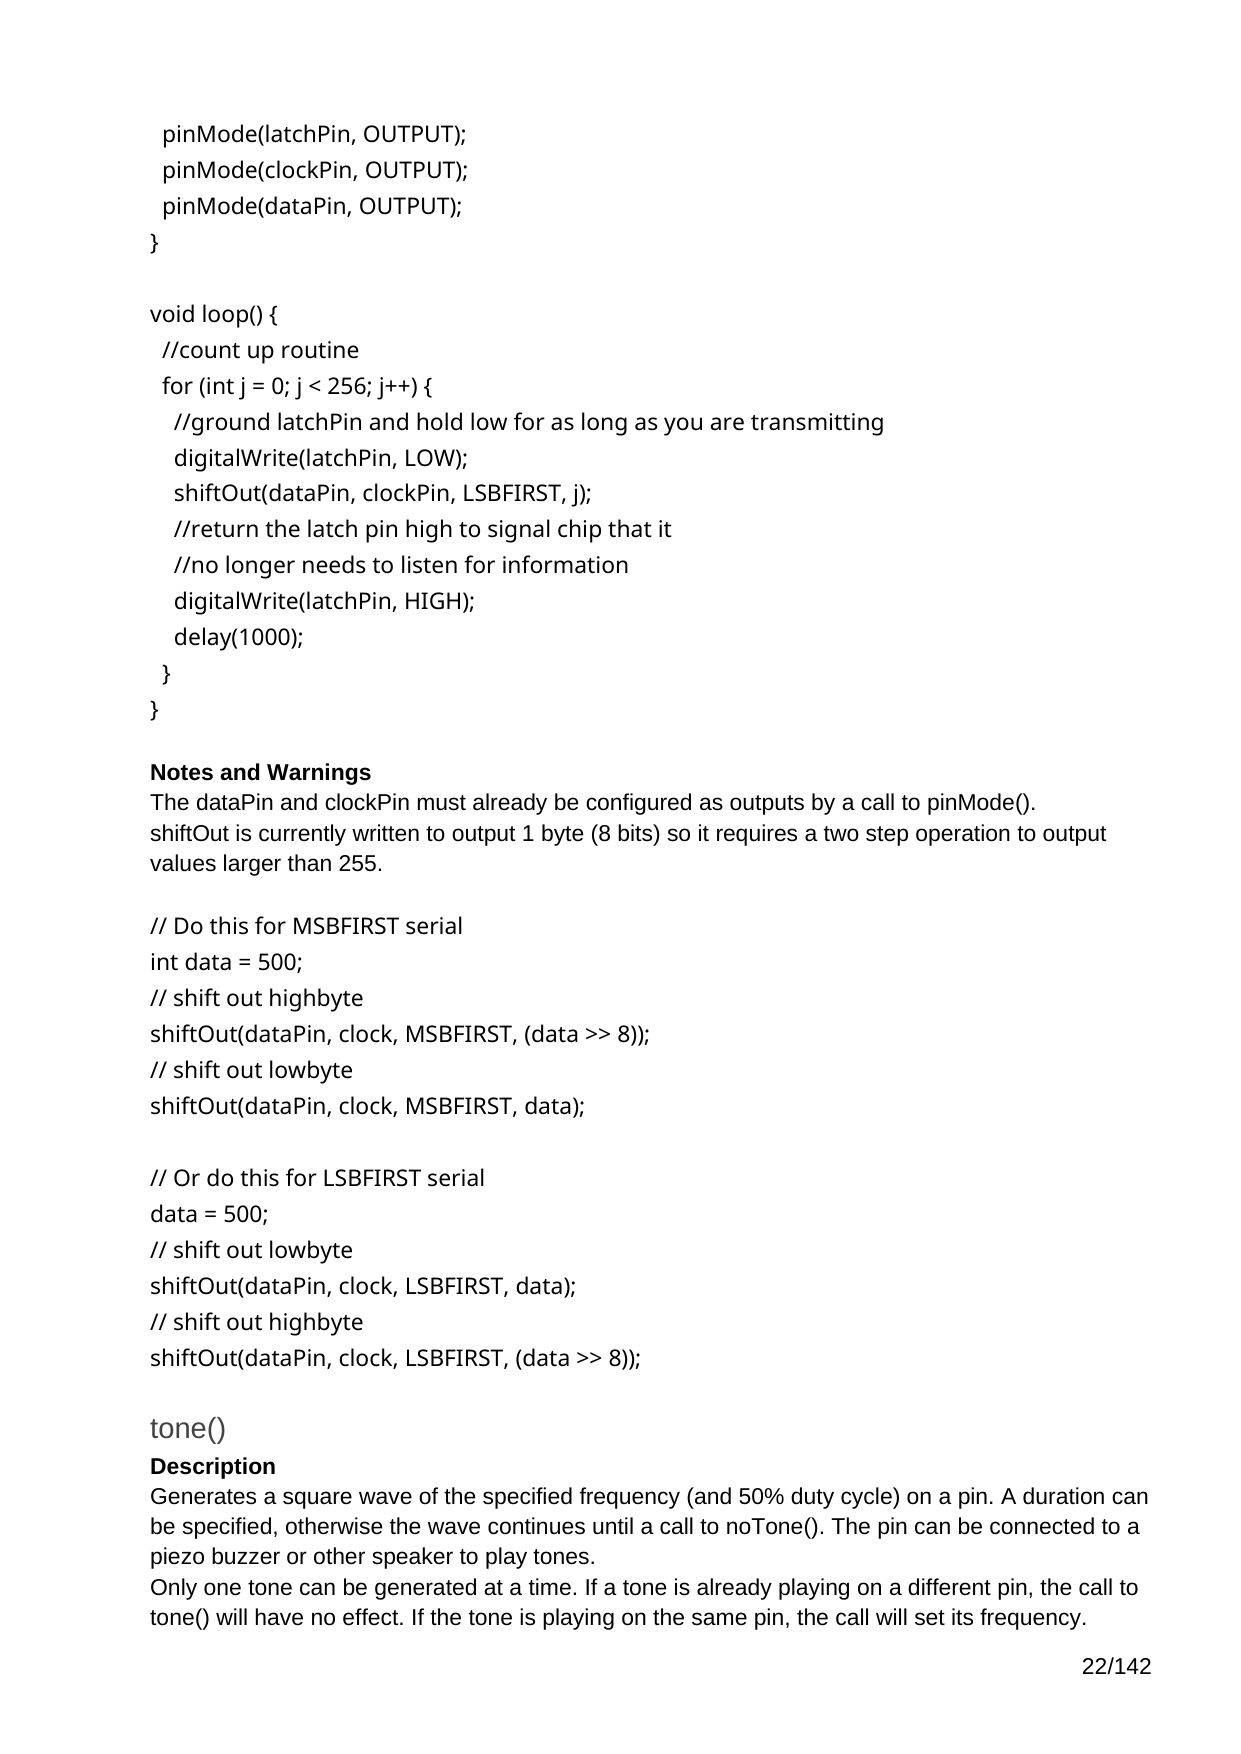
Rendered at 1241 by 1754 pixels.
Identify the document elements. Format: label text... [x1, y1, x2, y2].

text // shift out lowbyte [150, 1054, 1152, 1085]
text // shift out highbyte [150, 1306, 1152, 1337]
text delay(1000); [150, 621, 1152, 652]
subtitle tone() [150, 1411, 1152, 1444]
text digitalWrite(latchPin, LOW); [150, 441, 1152, 473]
text void loop() { [150, 298, 1152, 329]
text int data = 500; [150, 946, 1152, 977]
text // shift out highbyte [150, 982, 1152, 1013]
text //no longer needs to listen for information [150, 549, 1152, 581]
text The dataPin and clockPin must already be configured as outputs by a call to pinMode(). [150, 789, 1152, 816]
text shiftOut(dataPin, clockPin, LSBFIRST, j); [150, 477, 1152, 509]
text Generates a square wave of the specified frequency (and 50% duty cycle) on a pin. A duration can be specified, otherwise the wave continues until a call to noTone(). The pin can be connected to a piezo buzzer or other speaker to play tones. [150, 1483, 1152, 1569]
text for (int j = 0; j < 256; j++) { [150, 369, 1152, 401]
text //return the latch pin high to signal chip that it [150, 513, 1152, 544]
text Notes and Warnings [150, 759, 1152, 786]
text pinMode(latchPin, OUTPUT); [150, 118, 1152, 149]
text } [150, 693, 1152, 724]
text shiftOut(dataPin, clock, LSBFIRST, data); [150, 1269, 1152, 1301]
text shiftOut(dataPin, clock, MSBFIRST, (data >> 8)); [150, 1018, 1152, 1049]
text // Or do this for LSBFIRST serial [150, 1162, 1152, 1193]
text Only one tone can be generated at a time. If a tone is already playing on a different pin, the call to tone() will have no effect. If the tone is playing on the same pin, the call will set its frequency. [150, 1573, 1152, 1630]
text //ground latchPin and hold low for as long as you are transmitting [150, 406, 1152, 437]
text shiftOut is currently written to output 1 byte (8 bits) so it requires a two step operation to output values larger than 255. [150, 819, 1152, 876]
text } [150, 657, 1152, 688]
text //count up routine [150, 334, 1152, 365]
text digitalWrite(latchPin, HIGH); [150, 585, 1152, 616]
text shiftOut(dataPin, clock, LSBFIRST, (data >> 8)); [150, 1341, 1152, 1373]
text Description [150, 1453, 1152, 1479]
text // shift out lowbyte [150, 1234, 1152, 1265]
text shiftOut(dataPin, clock, MSBFIRST, data); [150, 1090, 1152, 1121]
text } [150, 226, 1152, 257]
text pinMode(clockPin, OUTPUT); [150, 154, 1152, 185]
text data = 500; [150, 1198, 1152, 1229]
text // Do this for MSBFIRST serial [150, 910, 1152, 941]
text pinMode(dataPin, OUTPUT); [150, 190, 1152, 221]
